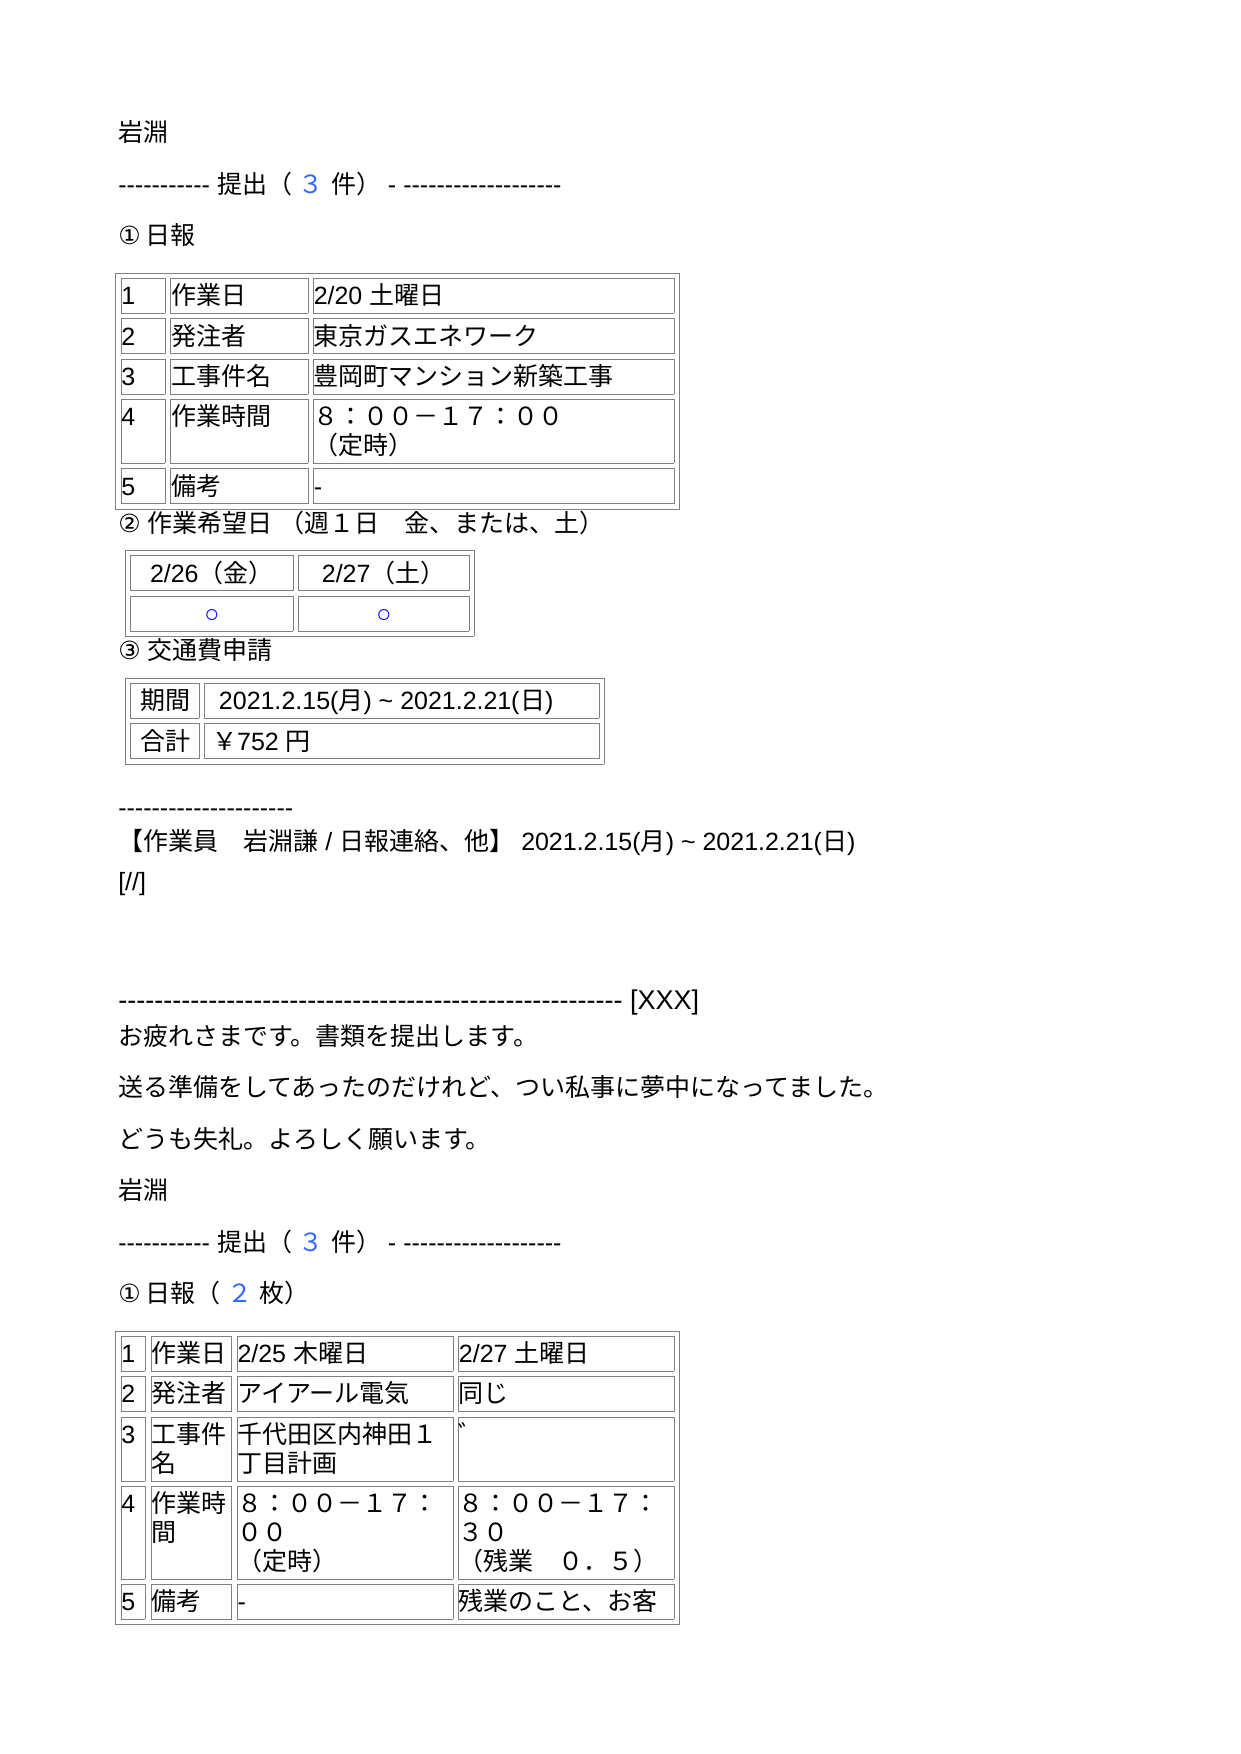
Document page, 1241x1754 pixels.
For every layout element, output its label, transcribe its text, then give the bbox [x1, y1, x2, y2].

table_cell - [238, 1585, 453, 1619]
table_header 2/25 木曜日 [234, 1332, 456, 1371]
table_header 作業日 [148, 1332, 234, 1371]
table_cell 工事件名 [148, 1411, 234, 1481]
table_cell - [310, 463, 677, 503]
table_cell 豊岡町マンション新築工事 [310, 353, 677, 394]
text ----------- 提出（ ３ 件） - ------------------- [118, 169, 1122, 198]
table_cell 合計 [128, 718, 202, 758]
text ----------- 提出（ ３ 件） - ------------------- [118, 1228, 1122, 1256]
text ①日報 [118, 221, 1122, 250]
table_header 作業日 [168, 274, 310, 313]
table_cell 2 [118, 1371, 148, 1411]
text --------------------- [118, 792, 1122, 821]
table_header 期間 [128, 679, 202, 718]
text 【作業員 岩淵謙 / 日報連絡、他】 2021.2.15(月) ~ 2021.2.21(日) [118, 827, 1122, 856]
table_cell ８：００－１７：００ （定時） [234, 1481, 456, 1578]
table_cell 5 [118, 463, 168, 503]
text 岩淵 [118, 118, 1122, 147]
table_header 2/26（金） [128, 551, 296, 590]
table_cell 4 [118, 1481, 148, 1578]
table_cell ゛ [456, 1411, 677, 1481]
table_cell 東京ガスエネワーク [310, 313, 677, 353]
table_cell ８：００－１７：００ （定時） [310, 394, 677, 463]
table_header 2/27（土） [296, 551, 471, 590]
text 岩淵 [118, 1176, 1122, 1205]
table_cell 備考 [168, 463, 310, 503]
table_cell 同じ [456, 1371, 677, 1411]
text ② 作業希望日 （週１日 金、または、土） [118, 509, 1122, 537]
table_cell - [234, 1579, 456, 1619]
table_header 2/20 土曜日 [310, 274, 677, 313]
text お疲れさまです。書類を提出します。 [118, 1022, 1122, 1051]
table_header 2021.2.15(月) ~ 2021.2.21(日) [202, 679, 602, 718]
table_cell ○ [296, 590, 471, 631]
table_cell 作業時間 [168, 394, 310, 463]
table_cell アイアール電気 [234, 1371, 456, 1411]
text 送る準備をしてあったのだけれど、つい私事に夢中になってました。 [118, 1073, 1122, 1102]
table_cell 5 [118, 1579, 148, 1619]
table_header 1 [118, 1332, 148, 1371]
table_cell 千代田区内神田１丁目計画 [234, 1411, 456, 1481]
table_header 1 [118, 274, 168, 313]
text -------------------------------------------------------- [XXX] [118, 984, 1122, 1016]
table_cell ゛ [459, 1418, 674, 1481]
table_cell 工事件名 [168, 353, 310, 394]
table_cell 発注者 [168, 313, 310, 353]
table_cell 3 [118, 1411, 148, 1481]
table_cell ○ [128, 590, 296, 631]
table_cell 備考 [148, 1579, 234, 1619]
table_cell 3 [118, 353, 168, 394]
table_cell ８：００－１７：３０ （残業 ０．５） [456, 1481, 677, 1578]
text ①日報（ ２ 枚） [118, 1279, 1122, 1308]
text ③ 交通費申請 [118, 636, 1122, 665]
table_cell 2 [118, 313, 168, 353]
table_cell 作業時間 [148, 1481, 234, 1578]
table_cell 発注者 [148, 1371, 234, 1411]
table_header 2/27 土曜日 [456, 1332, 677, 1371]
table_cell 残業のこと、お客 [456, 1579, 677, 1619]
table_cell - [314, 469, 674, 503]
table_cell ￥752 円 [202, 718, 602, 758]
text [//] [118, 867, 1122, 895]
text どうも失礼。よろしく願います。 [118, 1125, 1122, 1153]
table_cell 4 [118, 394, 168, 463]
